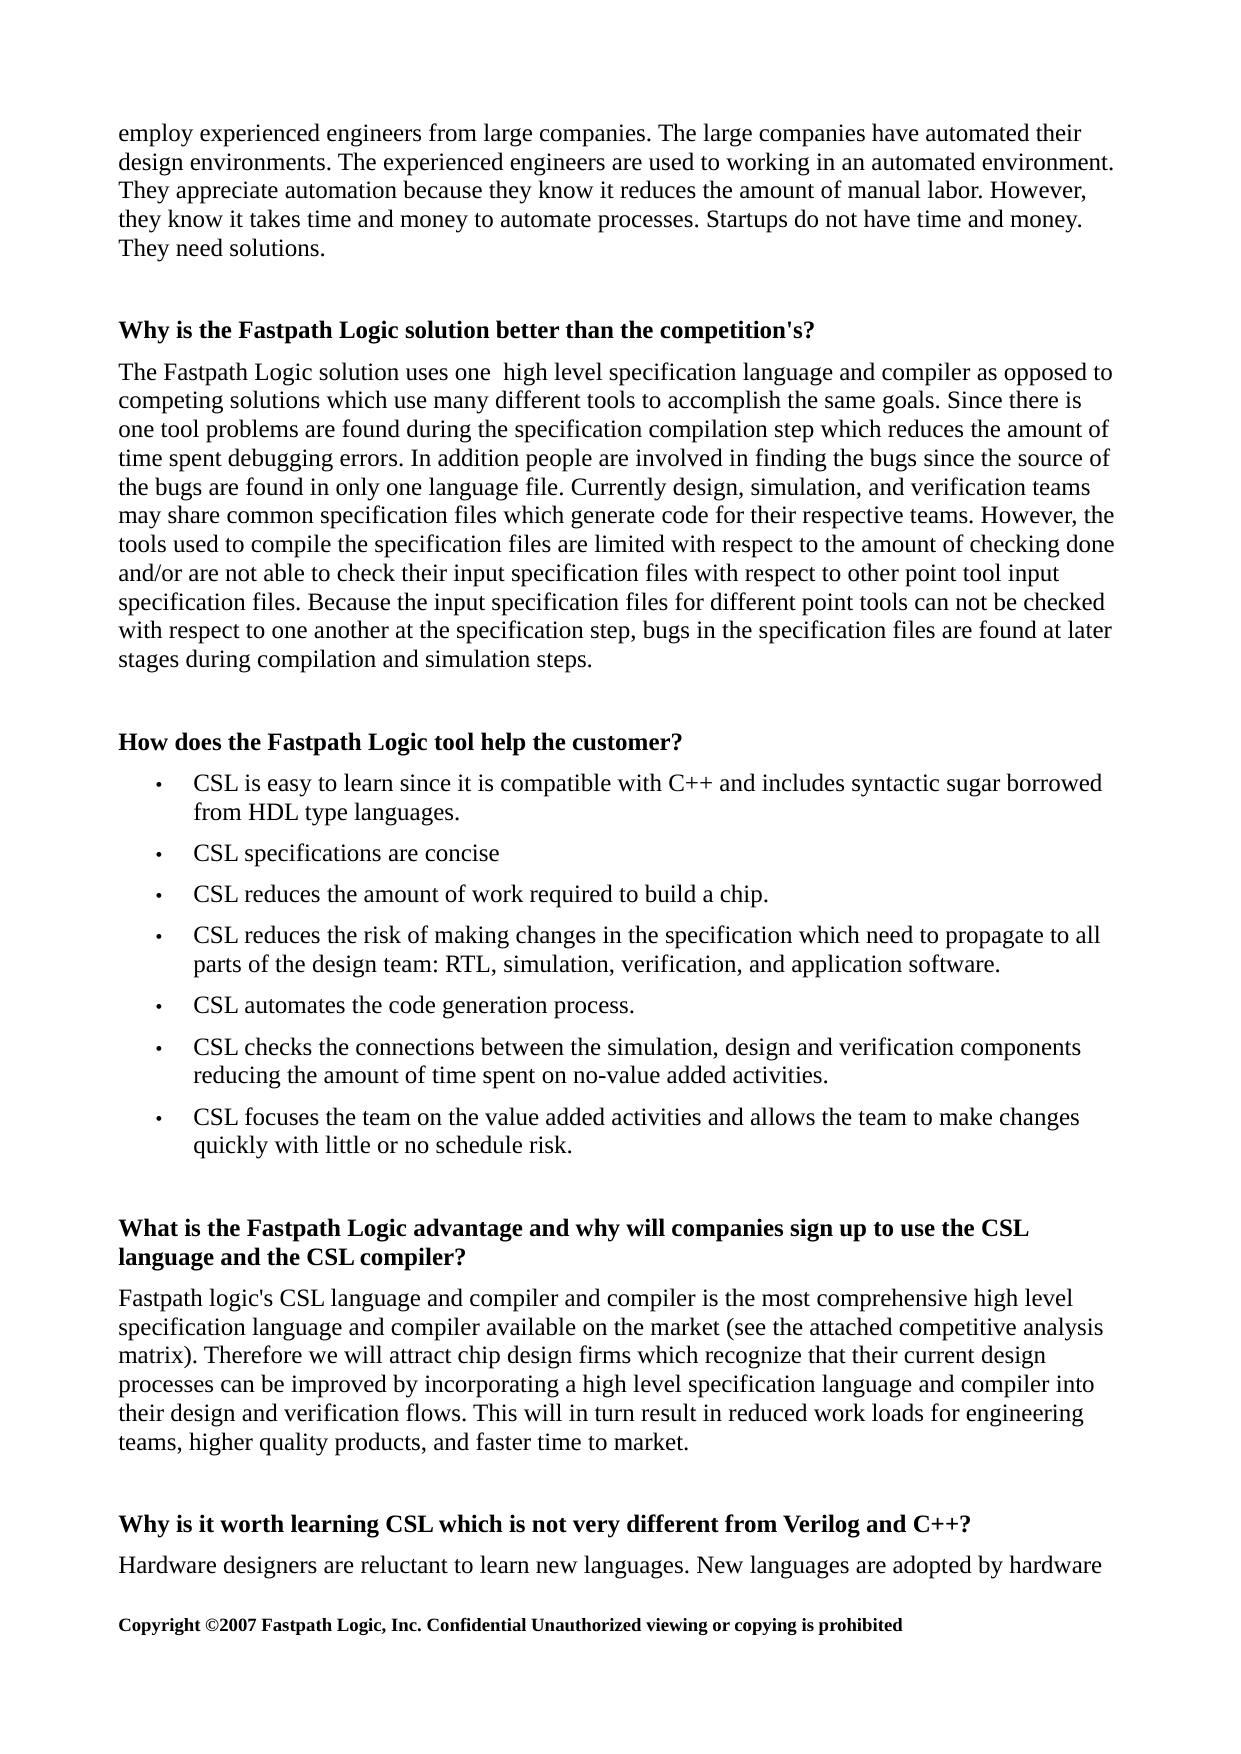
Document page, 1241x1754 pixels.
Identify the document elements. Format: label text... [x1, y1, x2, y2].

text What is the Fastpath Logic advantage and why will companies sign up to use the CSL language and the CSL compiler? [118, 1213, 1122, 1271]
text Why is the Fastpath Logic solution better than the competition's? [118, 316, 1122, 344]
list CSL reduces the amount of work required to build a chip. [156, 879, 1122, 908]
text How does the Fastpath Logic tool help the customer? [118, 727, 1122, 756]
list CSL automates the code generation process. [156, 991, 1122, 1019]
list CSL checks the connections between the simulation, design and verification components reducing the amount of time spent on no-value added activities. [156, 1032, 1122, 1089]
list CSL is easy to learn since it is compatible with C++ and includes syntactic sugar borrowed from HDL type languages. [156, 768, 1122, 826]
text employ experienced engineers from large companies. The large companies have automated their design environments. The experienced engineers are used to working in an automated environment. They appreciate automation because they know it reduces the amount of manual labor. However, they know it takes time and money to automate processes. Startups do not have time and money. They need solutions. [118, 118, 1122, 262]
text Hardware designers are reluctant to learn new languages. New languages are adopted by hardware [118, 1551, 1122, 1579]
list CSL specifications are concise [156, 838, 1122, 867]
text Fastpath logic's CSL language and compiler and compiler is the most comprehensive high level specification language and compiler available on the market (see the attached competitive analysis matrix). Therefore we will attract chip design firms which recognize that their current design processes can be improved by incorporating a high level specification language and compiler into their design and verification flows. This will in turn result in reduced work loads for engineering teams, higher quality products, and faster time to market. [118, 1283, 1122, 1456]
text Why is it worth learning CSL which is not very different from Verilog and C++? [118, 1509, 1122, 1538]
list CSL focuses the team on the value added activities and allows the team to make changes quickly with little or no schedule risk. [156, 1102, 1122, 1159]
text The Fastpath Logic solution uses one high level specification language and compiler as opposed to competing solutions which use many different tools to accomplish the same goals. Since there is one tool problems are found during the specification compilation step which reduces the amount of time spent debugging errors. In addition people are involved in finding the bugs since the source of the bugs are found in only one language file. Currently design, simulation, and verification teams may share common specification files which generate code for their respective teams. However, the tools used to compile the specification files are limited with respect to the amount of checking done and/or are not able to check their input specification files with respect to other point tool input specification files. Because the input specification files for different point tools can not be checked with respect to one another at the specification step, bugs in the specification files are found at later stages during compilation and simulation steps. [118, 357, 1122, 673]
list CSL reduces the risk of making changes in the specification which need to propagate to all parts of the design team: RTL, simulation, verification, and application software. [156, 921, 1122, 978]
